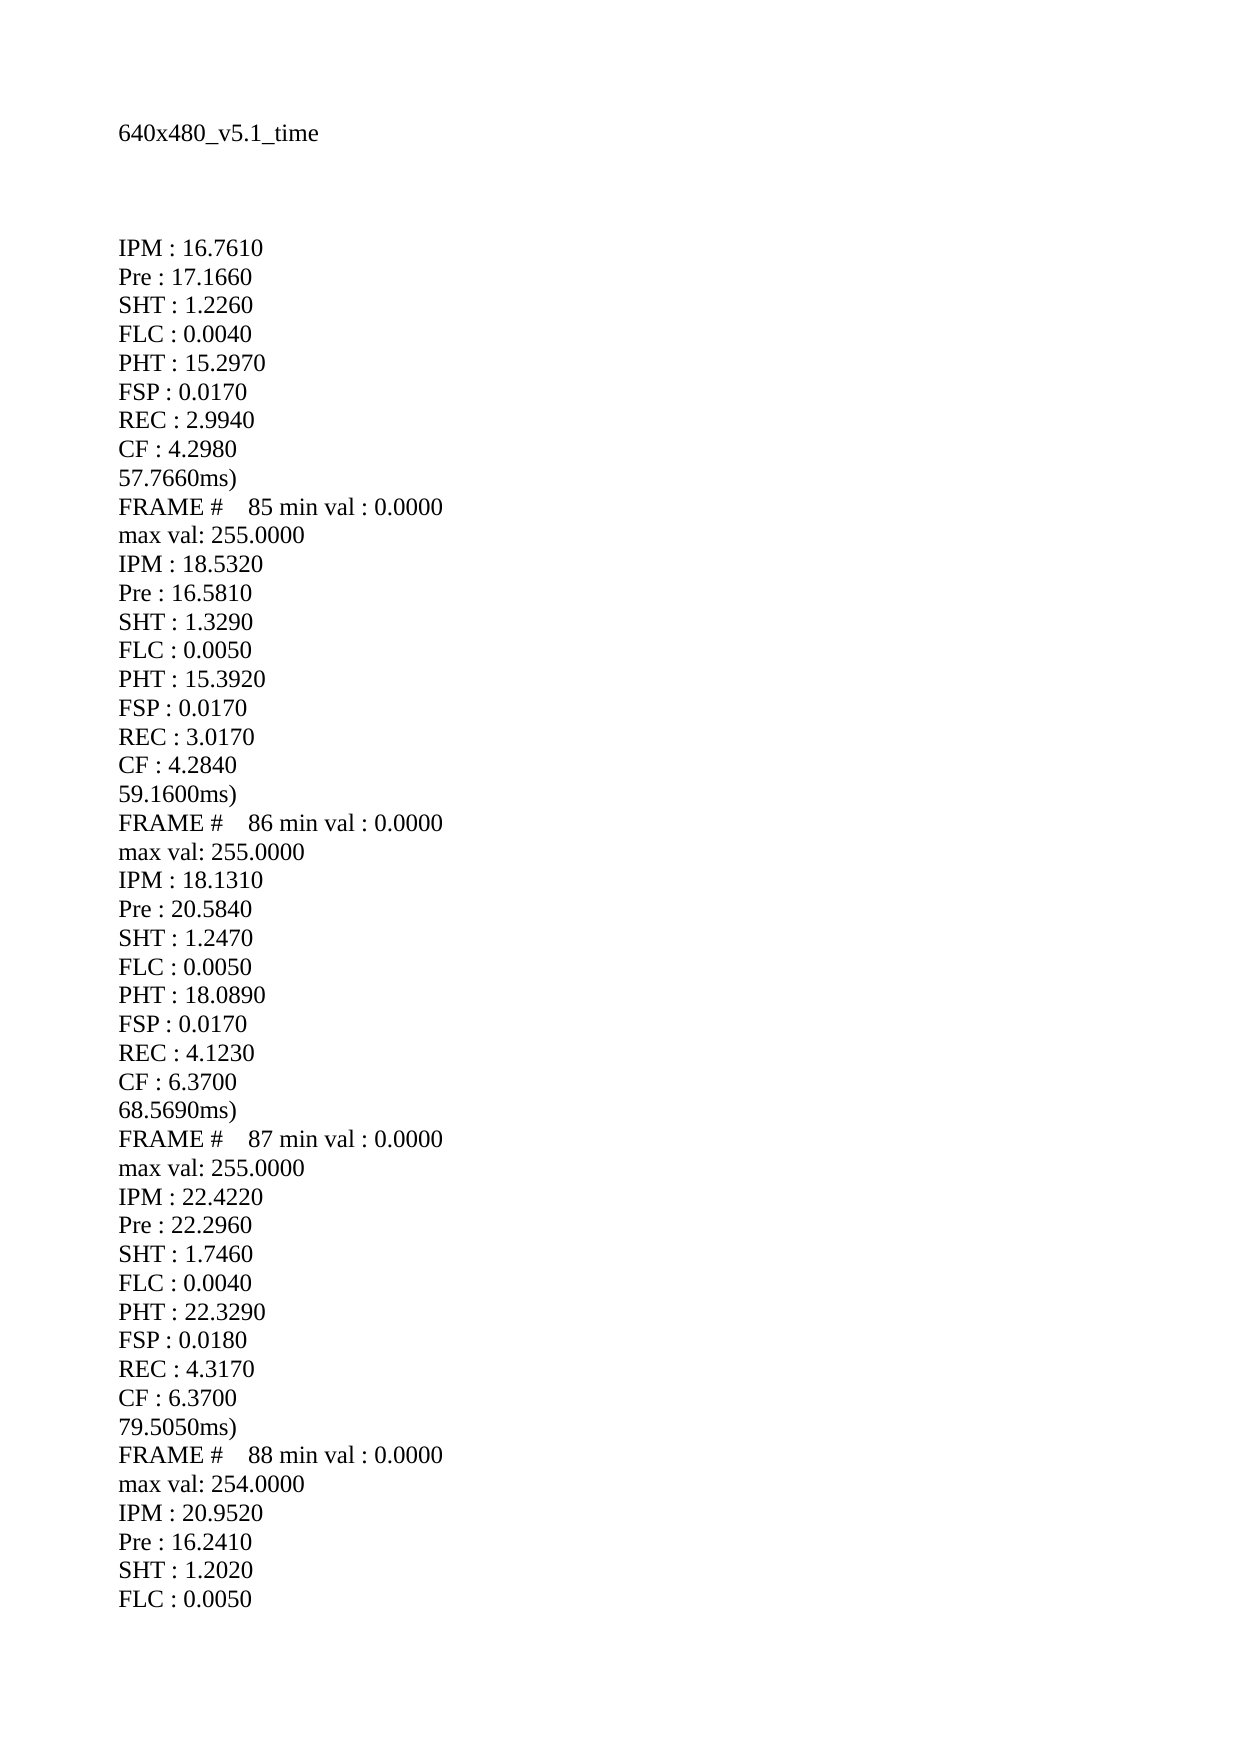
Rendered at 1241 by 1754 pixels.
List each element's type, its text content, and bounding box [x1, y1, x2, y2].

text PHT : 22.3290 [118, 1297, 1122, 1326]
text FRAME # 85 min val : 0.0000 [118, 492, 1122, 521]
text FSP : 0.0180 [118, 1326, 1122, 1354]
text 79.5050ms) [118, 1412, 1122, 1441]
text FSP : 0.0170 [118, 377, 1122, 406]
text CF : 4.2840 [118, 751, 1122, 779]
text REC : 3.0170 [118, 722, 1122, 751]
text CF : 4.2980 [118, 434, 1122, 463]
text FLC : 0.0040 [118, 1268, 1122, 1297]
text Pre : 20.5840 [118, 894, 1122, 923]
text FSP : 0.0170 [118, 693, 1122, 722]
text FLC : 0.0040 [118, 319, 1122, 348]
text IPM : 22.4220 [118, 1182, 1122, 1211]
text SHT : 1.2260 [118, 291, 1122, 319]
text FSP : 0.0170 [118, 1009, 1122, 1038]
text CF : 6.3700 [118, 1067, 1122, 1096]
text REC : 4.1230 [118, 1038, 1122, 1067]
text SHT : 1.2470 [118, 923, 1122, 952]
text IPM : 20.9520 [118, 1498, 1122, 1527]
text 68.5690ms) [118, 1096, 1122, 1124]
text Pre : 16.5810 [118, 578, 1122, 607]
text REC : 4.3170 [118, 1354, 1122, 1383]
text 59.1600ms) [118, 779, 1122, 808]
text FLC : 0.0050 [118, 636, 1122, 664]
text max val: 255.0000 [118, 837, 1122, 866]
text FRAME # 86 min val : 0.0000 [118, 808, 1122, 837]
text PHT : 15.3920 [118, 664, 1122, 693]
text FRAME # 87 min val : 0.0000 [118, 1124, 1122, 1153]
text Pre : 16.2410 [118, 1527, 1122, 1556]
text PHT : 18.0890 [118, 981, 1122, 1009]
text SHT : 1.7460 [118, 1239, 1122, 1268]
text FLC : 0.0050 [118, 952, 1122, 981]
text PHT : 15.2970 [118, 348, 1122, 377]
text FRAME # 88 min val : 0.0000 [118, 1441, 1122, 1469]
text REC : 2.9940 [118, 406, 1122, 434]
text 57.7660ms) [118, 463, 1122, 492]
text IPM : 16.7610 [118, 233, 1122, 262]
text Pre : 17.1660 [118, 262, 1122, 291]
text max val: 255.0000 [118, 1153, 1122, 1182]
text max val: 255.0000 [118, 521, 1122, 549]
text FLC : 0.0050 [118, 1584, 1122, 1613]
text max val: 254.0000 [118, 1469, 1122, 1498]
text Pre : 22.2960 [118, 1211, 1122, 1239]
text CF : 6.3700 [118, 1383, 1122, 1412]
text SHT : 1.3290 [118, 607, 1122, 636]
text 640x480_v5.1_time [118, 118, 1122, 147]
text SHT : 1.2020 [118, 1556, 1122, 1584]
text IPM : 18.5320 [118, 549, 1122, 578]
text IPM : 18.1310 [118, 866, 1122, 894]
